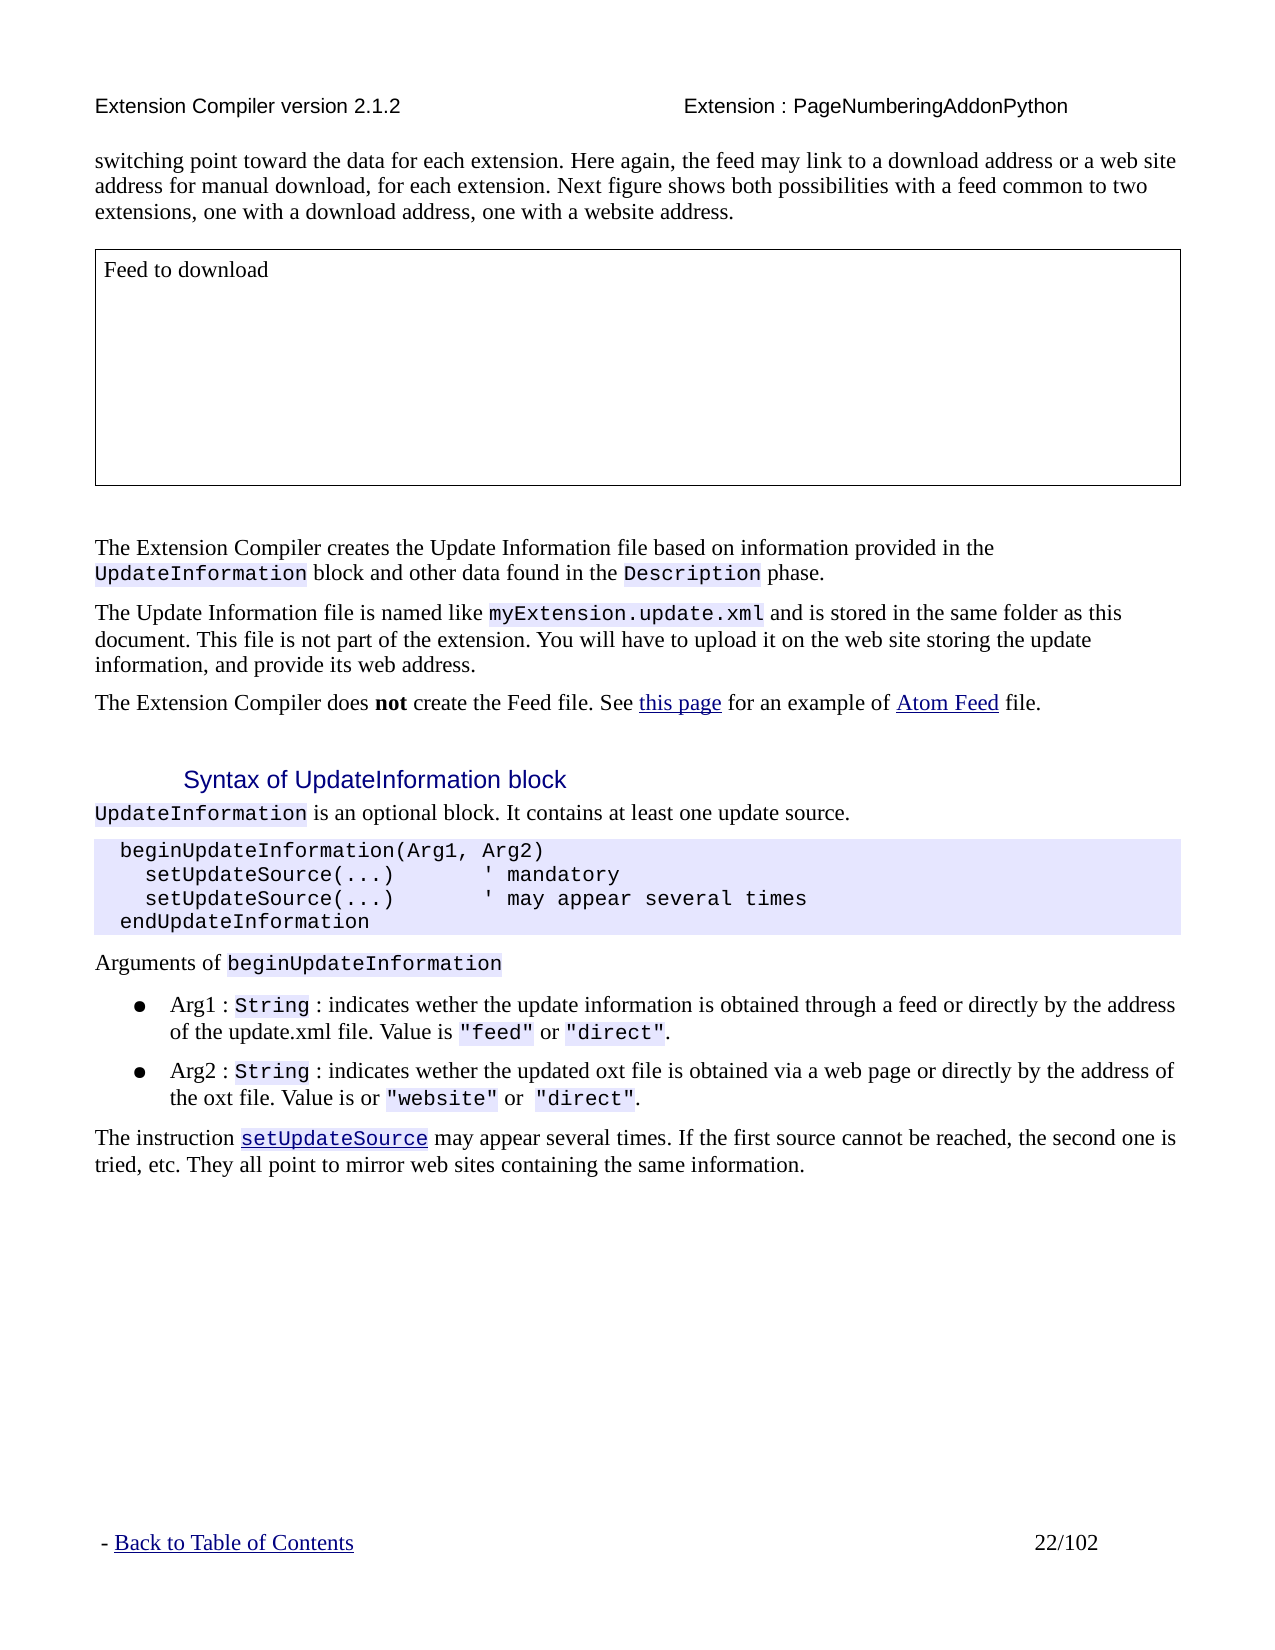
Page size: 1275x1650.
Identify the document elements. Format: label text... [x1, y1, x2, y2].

text The Extension Compiler does not create the Feed file. See this page for an example of Atom Feed file. [94, 690, 1181, 716]
text The instruction setUpdateSource may appear several times. If the first source cannot be reached, the second one is tried, etc. They all point to mirror web sites containing the same information. [94, 1124, 1181, 1177]
text Arguments of beginUpdateInformation [94, 950, 1181, 977]
text beginUpdateInformation(Arg1, Arg2) [94, 839, 1181, 863]
list Arg2 : String : indicates wether the updated oxt file is obtained via a web page or directly by the address of the oxt file. Value is or "website" or "direct". [132, 1058, 1181, 1112]
text endUpdateInformation [94, 911, 1181, 935]
text The Extension Compiler creates the Update Information file based on information provided in the UpdateInformation block and other data found in the Description phase. [94, 534, 1181, 587]
text The Update Information file is named like myExtension.update.xml and is stored in the same folder as this document. This file is not part of the extension. You will have to upload it on the web site storing the update information, and provide its web address. [94, 599, 1181, 678]
list Arg1 : String : indicates wether the update information is obtained through a feed or directly by the address of the update.xml file. Value is "feed" or "direct". [132, 992, 1181, 1046]
text UpdateInformation is an optional block. It contains at least one update source. [94, 800, 1181, 827]
text setUpdateSource(...) ' mandatory [94, 863, 1181, 887]
text switching point toward the data for each extension. Here again, the feed may link to a download address or a web site address for manual download, for each extension. Next figure shows both possibilities with a feed common to two extensions, one with a download address, one with a website address. [94, 147, 1181, 224]
subtitle Syntax of UpdateInformation block [183, 766, 1181, 794]
text setUpdateSource(...) ' may appear several times [94, 887, 1181, 911]
text Feed to download [103, 257, 1172, 283]
